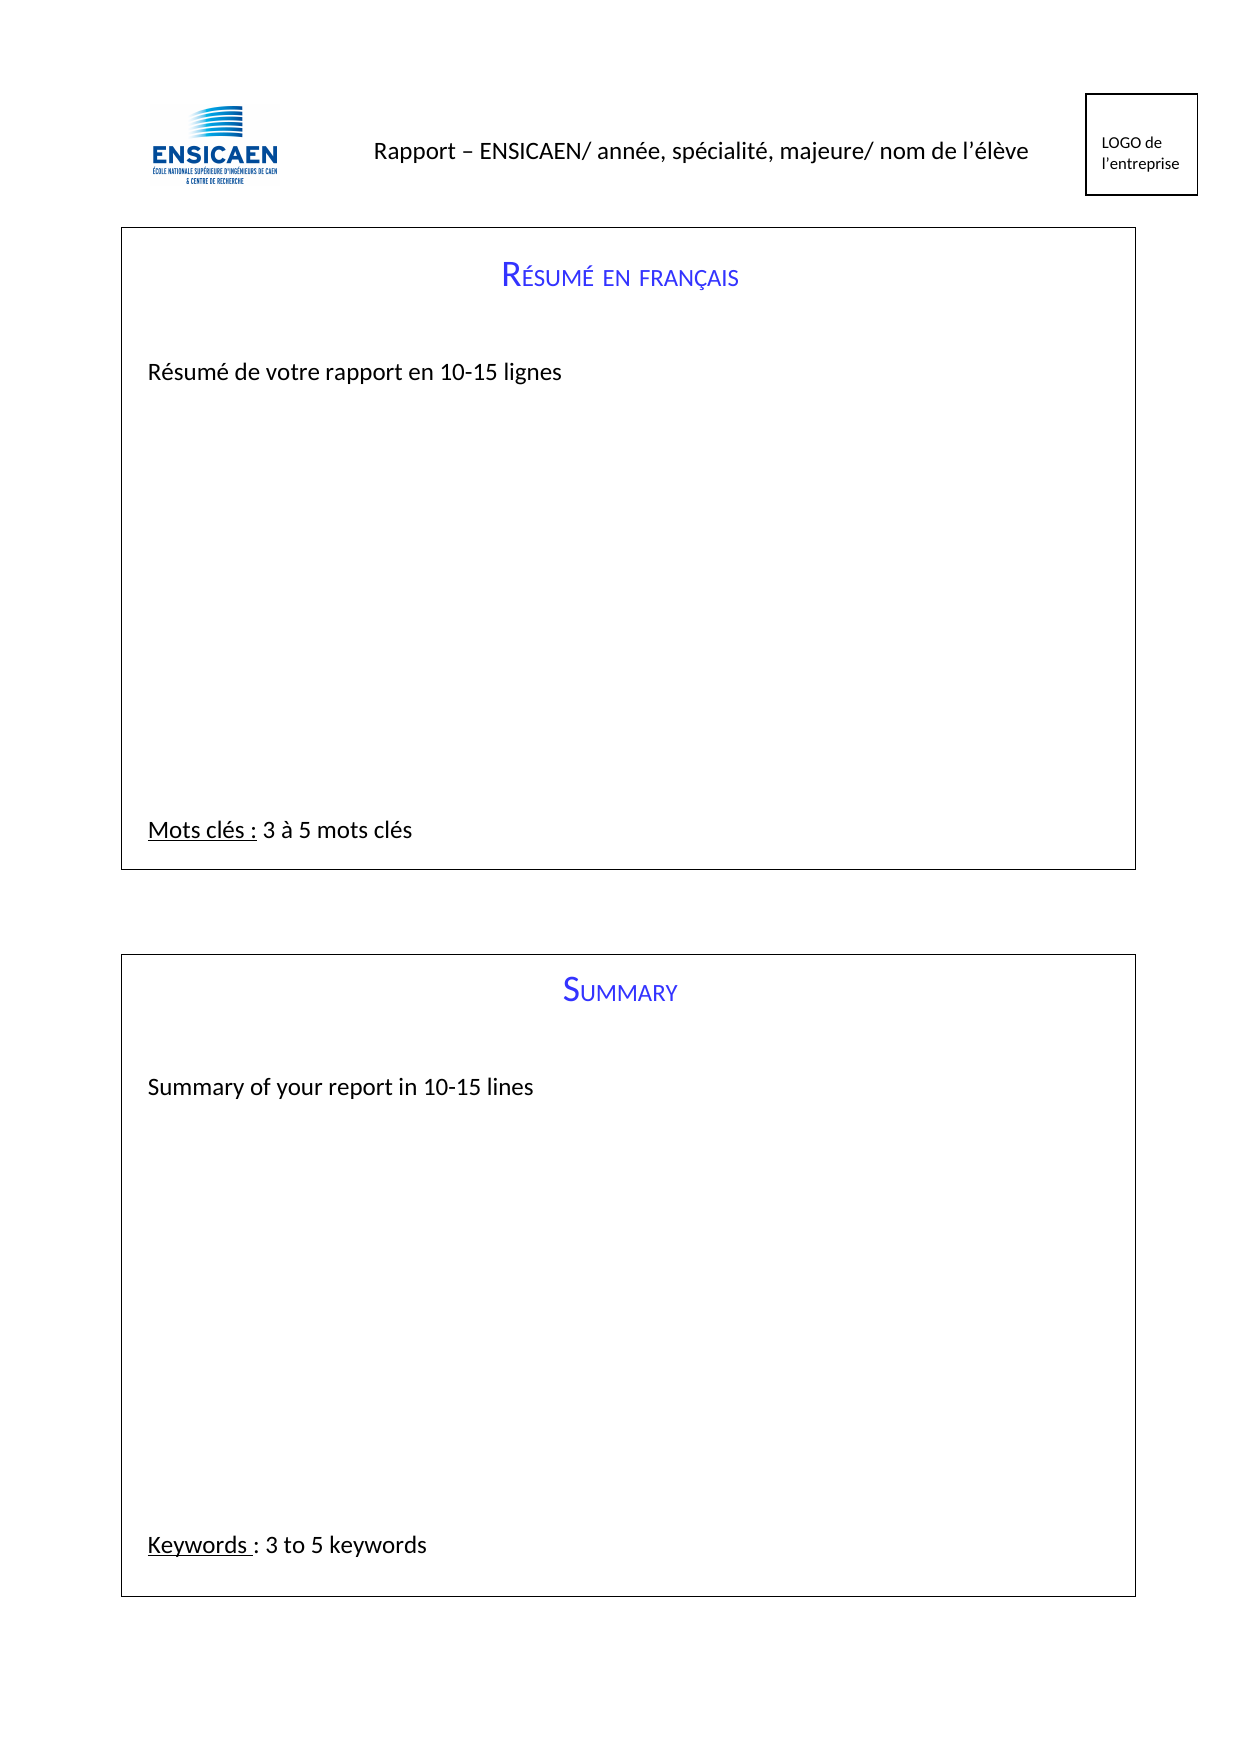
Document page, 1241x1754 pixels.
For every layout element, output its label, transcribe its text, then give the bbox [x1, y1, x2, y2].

text Résumé en français [148, 249, 1092, 295]
text Summary [148, 964, 1092, 1010]
text Mots clés : 3 à 5 mots clés [148, 814, 1092, 844]
text Summary of your report in 10-15 lines [148, 1071, 1092, 1102]
text Résumé de votre rapport en 10-15 lignes [148, 356, 1092, 386]
text Keywords : 3 to 5 keywords [148, 1529, 1092, 1559]
picture [150, 104, 280, 186]
